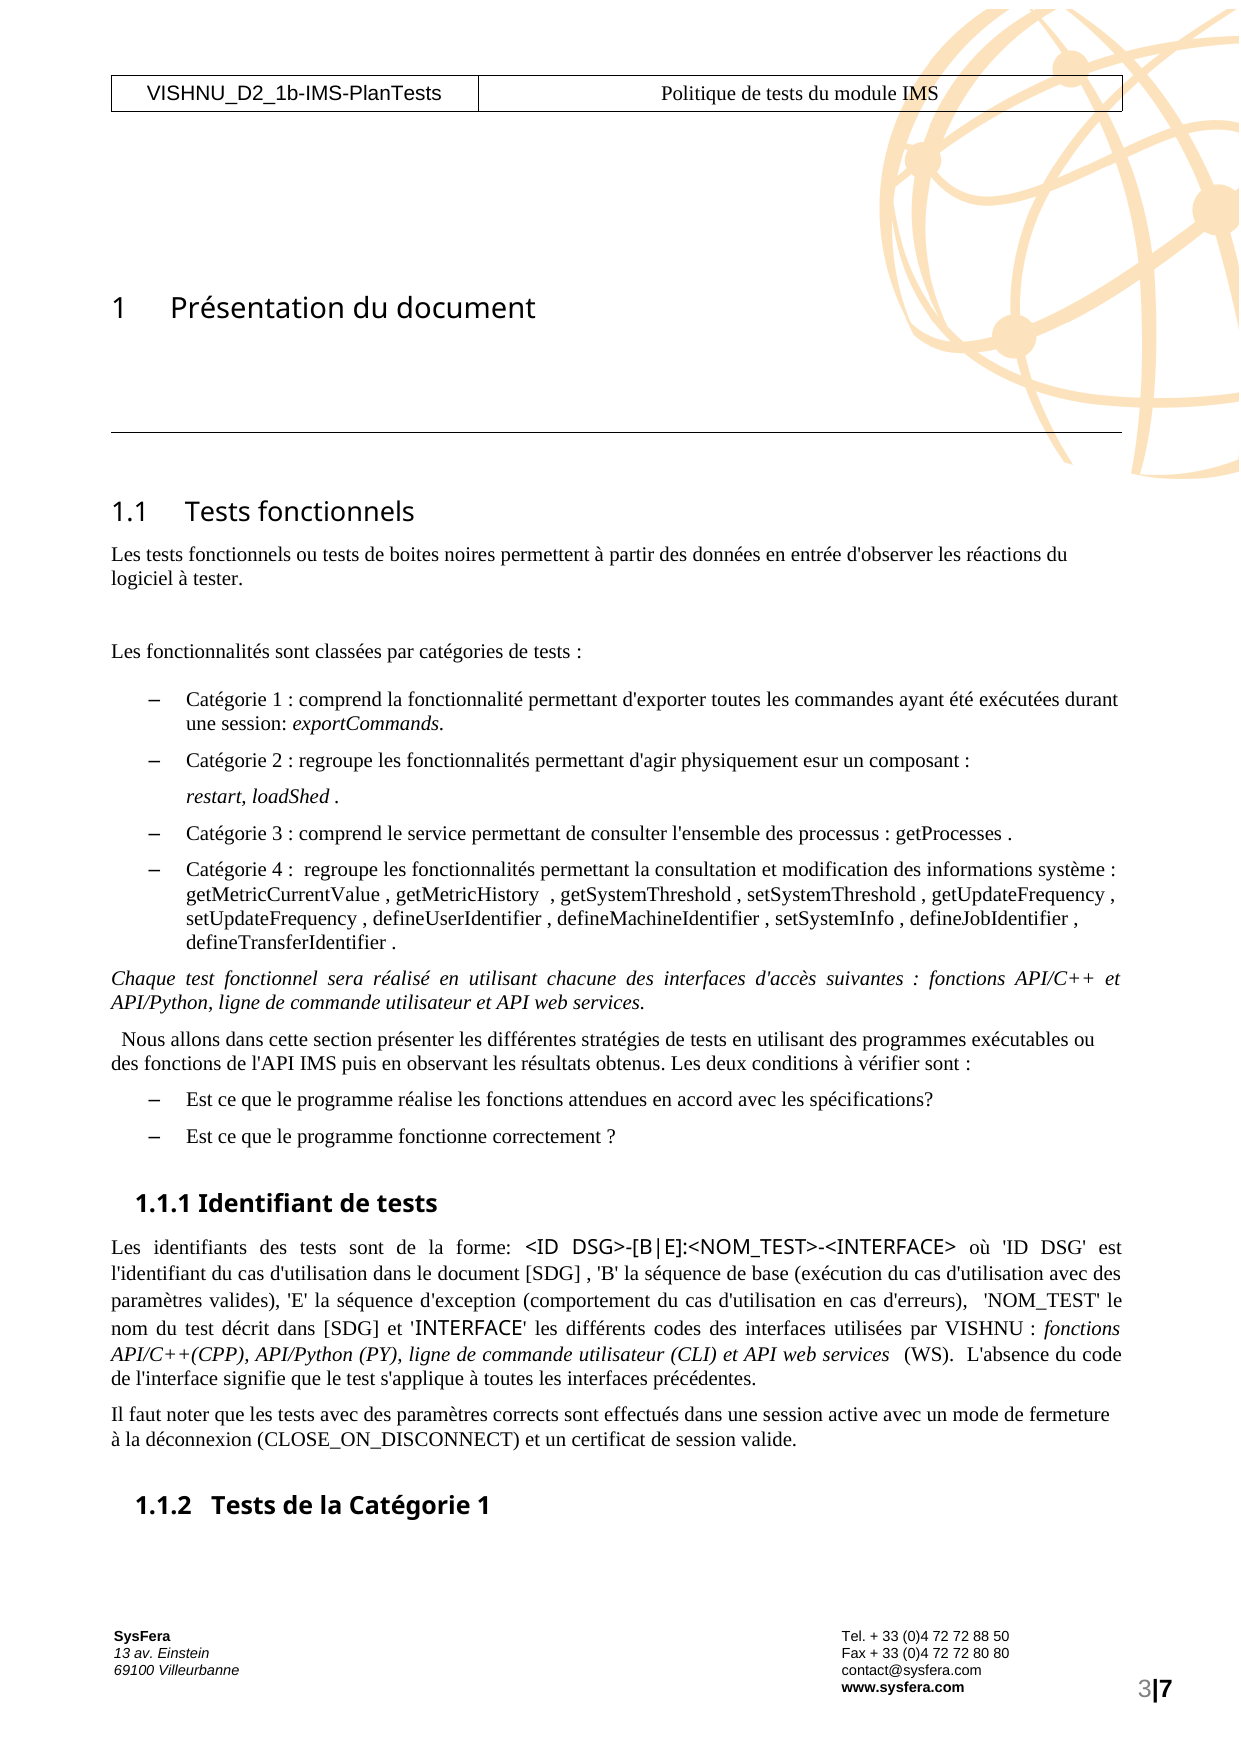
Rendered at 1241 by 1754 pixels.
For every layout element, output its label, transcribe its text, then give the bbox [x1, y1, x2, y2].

list restart, loadShed . [148, 784, 1122, 808]
list Catégorie 2 : regroupe les fonctionnalités permettant d'agir physiquement esur un composant : [148, 748, 1122, 772]
picture [1, 9, 1239, 479]
text Nous allons dans cette section présenter les différentes stratégies de tests en utilisant des programmes exécutables ou des fonctions de l'API IMS puis en observant les résultats obtenus. Les deux conditions à vérifier sont : [111, 1027, 1122, 1075]
text Les identifiants des tests sont de la forme: <ID DSG>-[B|E]:<NOM_TEST>-<INTERFACE> où 'ID DSG' est l'identifiant du cas d'utilisation dans le document [SDG] , 'B' la séquence de base (exécution du cas d'utilisation avec des paramètres valides), 'E' la séquence d'exception (comportement du cas d'utilisation en cas d'erreurs), 'NOM_TEST' le nom du test décrit dans [SDG] et 'INTERFACE' les différents codes des interfaces utilisées par VISHNU : fonctions API/C++(CPP), API/Python (PY), ligne de commande utilisateur (CLI) et API web services (WS). L'absence du code de l'interface signifie que le test s'applique à toutes les interfaces précédentes. [111, 1232, 1122, 1390]
list Catégorie 3 : comprend le service permettant de consulter l'ensemble des processus : getProcesses . [148, 821, 1122, 845]
list Catégorie 1 : comprend la fonctionnalité permettant d'exporter toutes les commandes ayant été exécutées durant une session: exportCommands. [148, 687, 1122, 735]
text Il faut noter que les tests avec des paramètres corrects sont effectués dans une session active avec un mode de fermeture à la déconnexion (CLOSE_ON_DISCONNECT) et un certificat de session valide. [111, 1402, 1122, 1451]
subtitle Identifiant de tests [134, 1186, 1122, 1219]
list Est ce que le programme fonctionne correctement ? [148, 1124, 1122, 1148]
list Catégorie 4 : regroupe les fonctionnalités permettant la consultation et modification des informations système : getMetricCurrentValue , getMetricHistory , getSystemThreshold , setSystemThreshold , getUpdateFrequency , setUpdateFrequency , defineUserIdentifier , defineMachineIdentifier , setSystemInfo , defineJobIdentifier , defineTransferIdentifier . [148, 857, 1122, 954]
subtitle Tests de la Catégorie 1 [134, 1488, 1122, 1522]
text Les fonctionnalités sont classées par catégories de tests : [111, 639, 1122, 663]
text Les tests fonctionnels ou tests de boites noires permettent à partir des données en entrée d'observer les réactions du logiciel à tester. [111, 542, 1122, 590]
text Chaque test fonctionnel sera réalisé en utilisant chacune des interfaces d'accès suivantes : fonctions API/C++ et API/Python, ligne de commande utilisateur et API web services. [111, 966, 1122, 1014]
subtitle Tests fonctionnels [111, 492, 1122, 529]
list Est ce que le programme réalise les fonctions attendues en accord avec les spécifications? [148, 1087, 1122, 1111]
